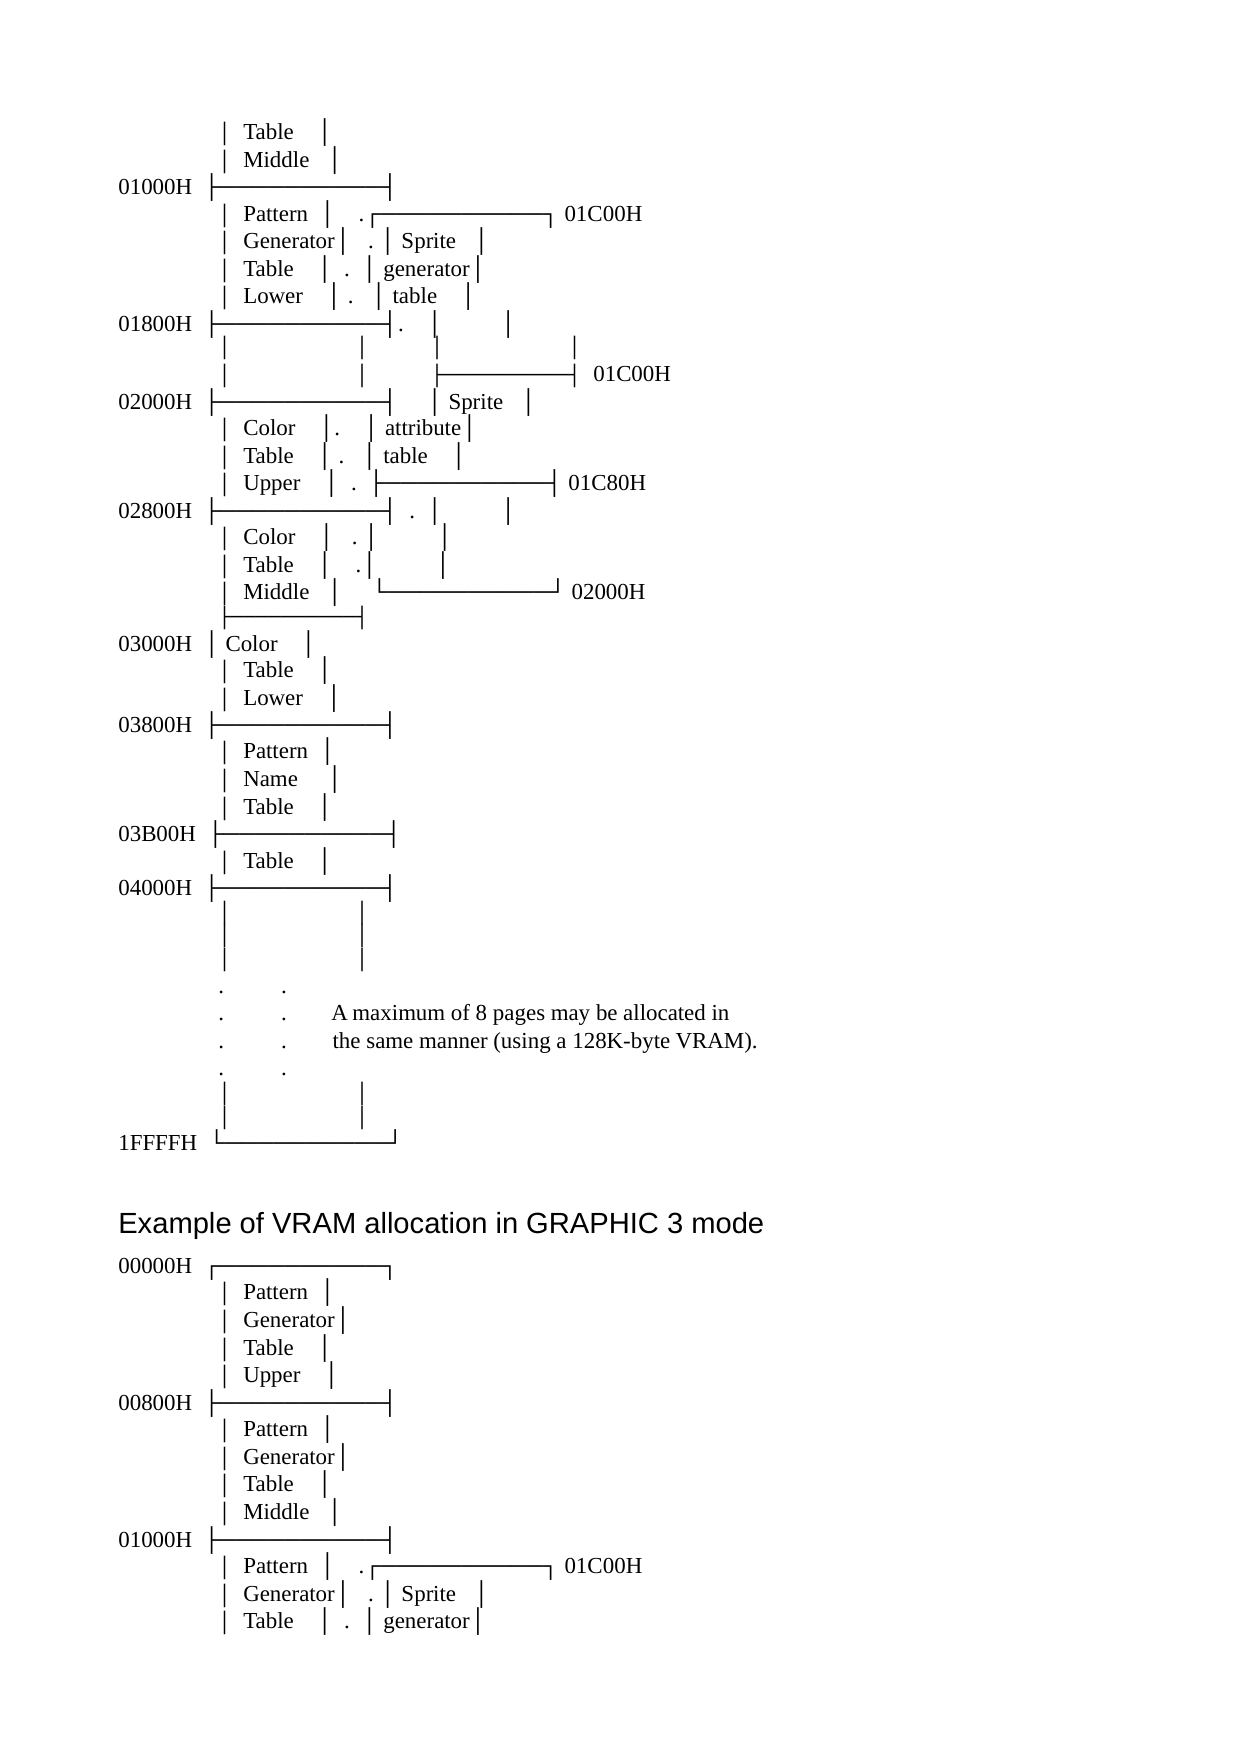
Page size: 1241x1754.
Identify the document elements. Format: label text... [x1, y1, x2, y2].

text │ Upper │ . ├──────────┤ 01C80H [118, 469, 330, 497]
text │ Table │ . │ generator│ [478, 255, 1122, 282]
text │ Table │ [325, 118, 1122, 146]
text │ Lower │ . │ table │ [118, 282, 332, 310]
text │ Upper │ . ├──────────┤ 01C80H [377, 469, 553, 497]
text │ Middle │ └──────────┘ 02000H [118, 578, 333, 606]
text 02000H ├──────────┤ │ Sprite │ [435, 388, 527, 414]
text │ Table │ . │ generator│ [325, 1607, 368, 1635]
text │ │ [225, 901, 361, 924]
text 02800H ├──────────┤ . │ │ [118, 497, 210, 523]
text │ Color │ . │ │ [445, 523, 1122, 551]
text │ Generator│ [343, 1443, 1122, 1470]
text │ Lower │ . │ table │ [469, 282, 1122, 310]
text │ Table │ [118, 118, 323, 146]
text 01000H ├──────────┤ [118, 173, 210, 200]
text 01800H ├──────────┤. │ │ [435, 310, 507, 336]
text │ Middle │ └──────────┘ 02000H [335, 578, 1122, 606]
text │ Table │ [325, 1334, 1122, 1361]
text 02000H ├──────────┤ │ Sprite │ [118, 388, 210, 414]
text │ Generator│ [118, 1306, 341, 1334]
text . . A maximum of 8 pages may be allocated in [118, 999, 1122, 1027]
text │ Pattern │ [118, 738, 326, 765]
text │ Color │ . │ │ [327, 523, 370, 551]
text │ Upper │ [332, 1361, 1122, 1389]
text 02800H ├──────────┤ . │ │ [212, 497, 388, 523]
text 01800H ├──────────┤. │ │ [118, 310, 210, 336]
text 01800H ├──────────┤. │ │ [509, 310, 1122, 336]
text │ Lower │ . │ table │ [379, 282, 467, 310]
text │ │ [118, 901, 224, 924]
text 03000H │ Color │ [212, 630, 307, 656]
text │ Pattern │ [328, 1278, 1122, 1306]
text │ Table │ [325, 1470, 1122, 1498]
text 01800H ├──────────┤. │ │ [390, 310, 433, 336]
text 03B00H ├──────────┤ [216, 820, 392, 847]
text 02800H ├──────────┤ . │ │ [435, 497, 507, 523]
text │ │ ├──────────┤ 01C00H [118, 360, 1122, 388]
text │ Table │ [118, 847, 323, 874]
text 00800H ├──────────┤ [212, 1389, 388, 1415]
text │ Name │ [118, 765, 333, 793]
text │ Table │ [118, 1334, 323, 1361]
text 04000H ├──────────┤ [212, 874, 388, 901]
text │ │ [118, 1082, 1122, 1106]
text │ Table │ [118, 656, 323, 684]
text │ Table │ . │ generator│ [118, 255, 323, 282]
text │ Middle │ [118, 1498, 333, 1526]
text │ Table │ .│ │ [118, 551, 323, 578]
text │ Table │ . │ generator│ [478, 1607, 1122, 1635]
text │ Pattern │ [328, 738, 1122, 765]
text │ Generator│ [343, 1306, 1122, 1334]
text 00800H ├──────────┤ [118, 1389, 210, 1415]
text │ Table │ . │ table │ [118, 442, 323, 469]
text │ │ [362, 1106, 1122, 1129]
text │ Color │. │ attribute│ [372, 414, 468, 442]
text │ Color │. │ attribute│ [470, 414, 1122, 442]
text │ Middle │ [335, 146, 1122, 173]
text │ Upper │ . ├──────────┤ 01C80H [332, 469, 375, 497]
text │ Table │ . │ generator│ [325, 255, 368, 282]
text ├──────────┤ [118, 606, 1122, 630]
text │ Generator│ . │ Sprite │ [343, 227, 386, 255]
text │ Color │. │ attribute│ [327, 414, 370, 442]
text │ Pattern │ .┌──────────┐ 01C00H [118, 1552, 326, 1579]
text │ │ │ │ [118, 336, 1122, 360]
text │ Pattern │ [118, 1415, 326, 1443]
text │ │ [118, 1106, 224, 1129]
text 03B00H ├──────────┤ [394, 820, 1122, 847]
text │ Lower │ [118, 684, 332, 711]
text 03000H │ Color │ [118, 630, 210, 656]
text 04000H ├──────────┤ [390, 874, 1122, 901]
text 01800H ├──────────┤. │ │ [212, 310, 388, 336]
text │ Table │ . │ generator│ [118, 1607, 323, 1635]
text │ Middle │ [335, 1498, 1122, 1526]
text 00000H ┌──────────┐ [118, 1252, 1122, 1278]
text 01000H ├──────────┤ [212, 1526, 388, 1552]
text │ │ [118, 948, 1122, 972]
text │ Lower │ . │ table │ [334, 282, 377, 310]
text 03800H ├──────────┤ [118, 711, 210, 738]
text │ Table │ . │ table │ [370, 442, 457, 469]
text │ Upper │ [118, 1361, 330, 1389]
text │ Pattern │ [118, 1278, 326, 1306]
text │ Table │ .│ │ [325, 551, 368, 578]
text │ Generator│ . │ Sprite │ [388, 227, 480, 255]
text │ Upper │ . ├──────────┤ 01C80H [555, 469, 1122, 497]
text │ Pattern │ .┌──────────┐ 01C00H [118, 200, 326, 227]
text │ │ [225, 1106, 361, 1129]
text 01000H ├──────────┤ [390, 173, 1122, 200]
text │ Table │ . │ table │ [325, 442, 368, 469]
text 00800H ├──────────┤ [390, 1389, 1122, 1415]
text │ Pattern │ .┌──────────┐ 01C00H [328, 1552, 1122, 1579]
text . . [118, 1054, 1122, 1082]
text 03800H ├──────────┤ [390, 711, 1122, 738]
text │ │ [118, 924, 1122, 948]
text │ │ [362, 901, 1122, 924]
text │ Table │ .│ │ [443, 551, 1122, 578]
text 02800H ├──────────┤ . │ │ [390, 497, 433, 523]
text │ Generator│ . │ Sprite │ [482, 227, 1122, 255]
text │ Table │ [118, 793, 323, 820]
text 01000H ├──────────┤ [212, 173, 388, 200]
text │ Table │ [325, 847, 1122, 874]
text 03000H │ Color │ [309, 630, 1122, 656]
text │ Generator│ [118, 1443, 341, 1470]
text │ Middle │ [118, 146, 333, 173]
text │ Table │ [325, 793, 1122, 820]
text │ Generator│ . │ Sprite │ [118, 227, 341, 255]
text │ Table │ . │ table │ [459, 442, 1122, 469]
text │ Name │ [335, 765, 1122, 793]
text │ Table │ . │ generator│ [370, 1607, 476, 1635]
text 01000H ├──────────┤ [118, 1526, 210, 1552]
text 03800H ├──────────┤ [212, 711, 388, 738]
subtitle Example of VRAM allocation in GRAPHIC 3 mode [118, 1206, 1122, 1239]
text . . the same manner (using a 128K-byte VRAM). [118, 1027, 1122, 1054]
text │ Pattern │ [328, 1415, 1122, 1443]
text │ Table │ [118, 1470, 323, 1498]
text │ Lower │ [334, 684, 1122, 711]
text │ Color │ . │ │ [118, 523, 325, 551]
text 02000H ├──────────┤ │ Sprite │ [212, 388, 388, 414]
text 04000H ├──────────┤ [118, 874, 210, 901]
text │ Generator│ . │ Sprite │ [118, 1579, 1122, 1607]
text 01000H ├──────────┤ [390, 1526, 1122, 1552]
text 02000H ├──────────┤ │ Sprite │ [529, 388, 1122, 414]
text . . [118, 972, 1122, 999]
text │ Table │ .│ │ [370, 551, 441, 578]
text │ Table │ [325, 656, 1122, 684]
text │ Pattern │ .┌──────────┐ 01C00H [328, 200, 1122, 227]
text │ Color │. │ attribute│ [118, 414, 325, 442]
text 02000H ├──────────┤ │ Sprite │ [390, 388, 433, 414]
text │ Table │ . │ generator│ [370, 255, 476, 282]
text 03B00H ├──────────┤ [118, 820, 214, 847]
text 02800H ├──────────┤ . │ │ [509, 497, 1122, 523]
text 1FFFFH └──────────┘ [118, 1129, 1122, 1156]
text │ Color │ . │ │ [372, 523, 443, 551]
